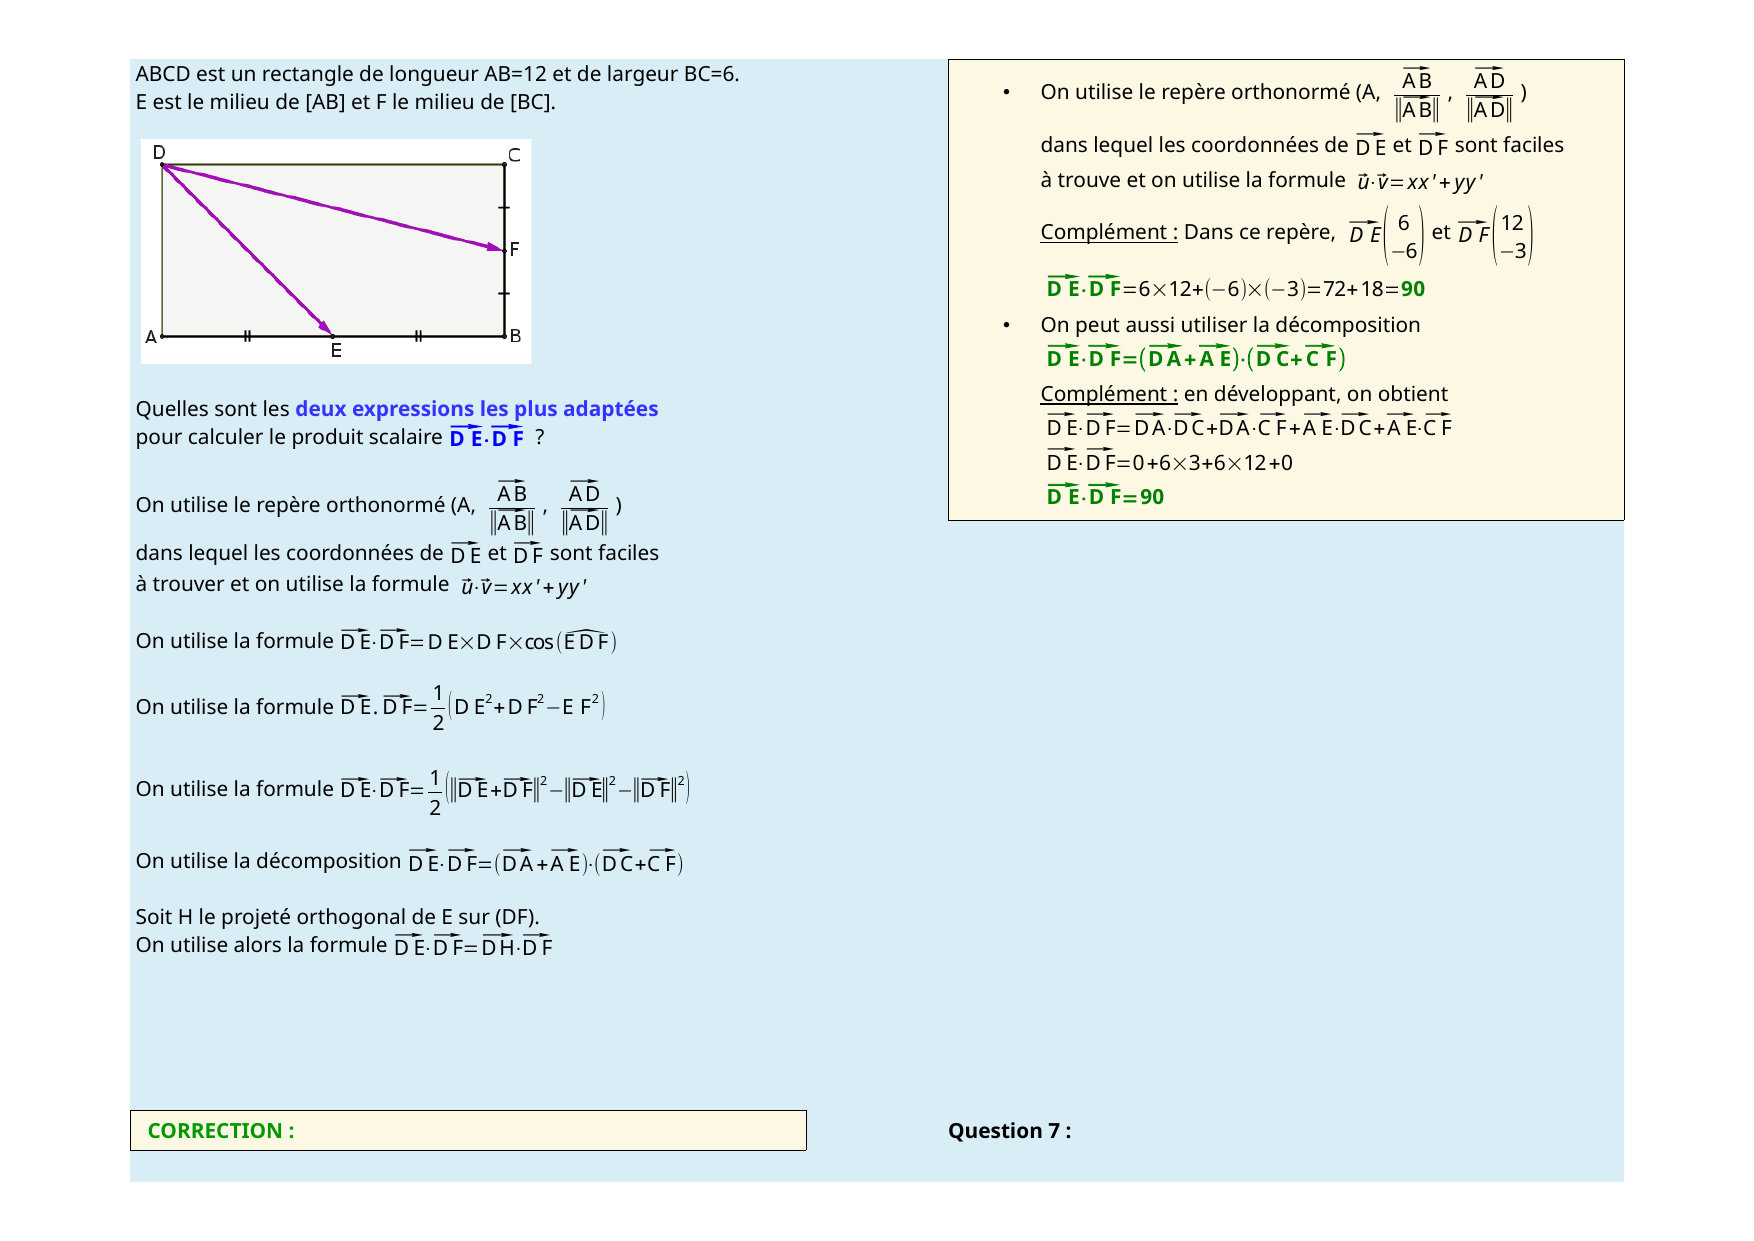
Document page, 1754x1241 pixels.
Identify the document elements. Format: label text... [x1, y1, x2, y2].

text Soit H le projeté orthogonal de E sur (DF). On utilise alors la formule [130, 902, 806, 990]
table_header CORRECTION : On utilise le repère orthonormé (A, , ) dans lequel les coordonnées deetsont faciles à trouve et on utilise la formule Complément : Dans ce repère, et On peut aussi utiliser la décomposition Complément : en développant, on obtient [131, 1111, 806, 1150]
text ABCD est un rectangle de longueur AB=12 et de largeur BC=6. E est le milieu de [AB] et F le milieu de [BC]. [130, 59, 806, 116]
table_header CORRECTION : On utilise le repère orthonormé (A, , ) dans lequel les coordonnées deetsont faciles à trouve et on utilise la formule Complément : Dans ce repère, et On peut aussi utiliser la décomposition Complément : en développant, on obtient [949, 60, 1624, 520]
text On utilise la formule [130, 626, 806, 656]
text On utilise la formule [130, 680, 806, 738]
text On utilise la décomposition [130, 846, 806, 878]
text Quelles sont les deux expressions les plus adaptées pour calculer le produit scalaire ? [130, 394, 806, 454]
text On utilise la formule [130, 762, 806, 822]
picture [129, 59, 1625, 1182]
text Question 7 : [948, 1116, 1624, 1145]
text On utilise le repère orthonormé (A, , ) dans lequel les coordonnées deetsont faciles à trouver et on utilise la formule [130, 478, 806, 602]
